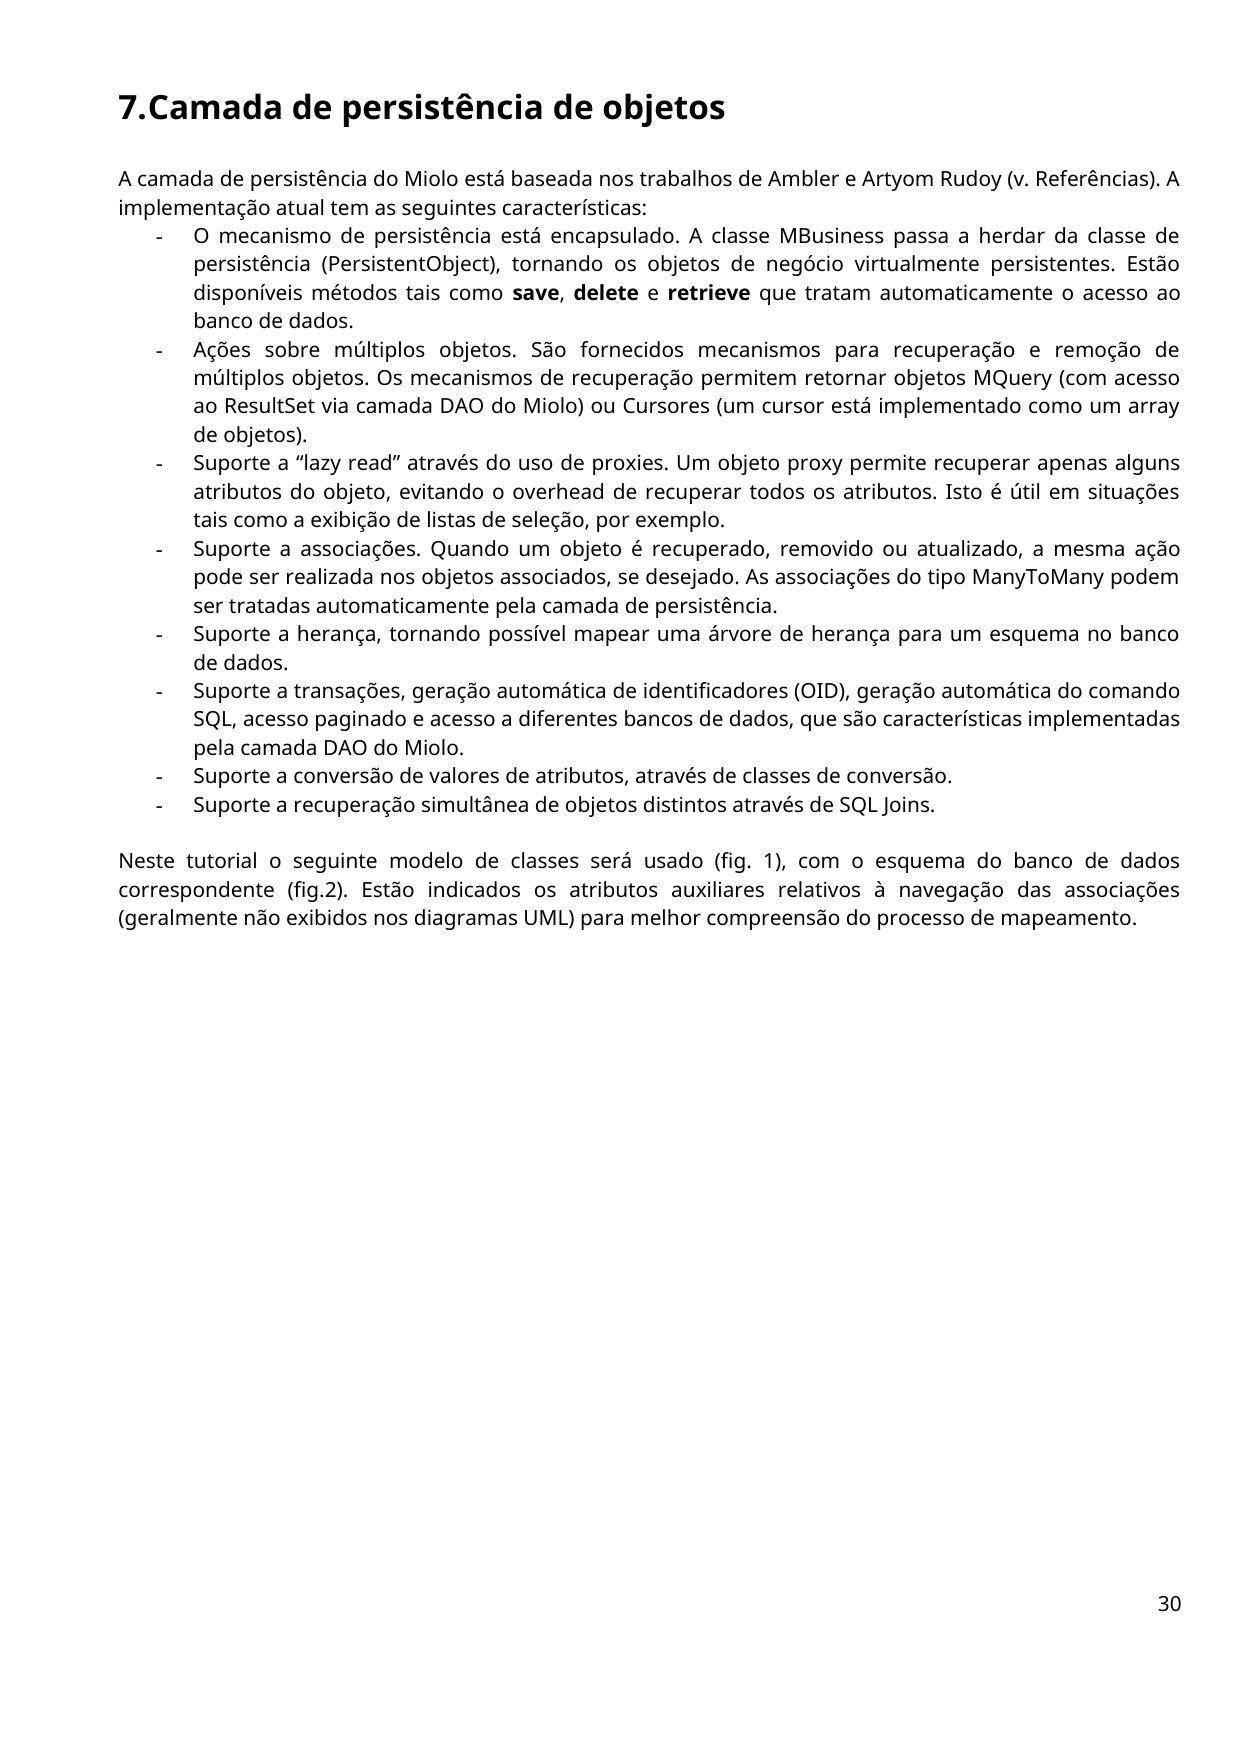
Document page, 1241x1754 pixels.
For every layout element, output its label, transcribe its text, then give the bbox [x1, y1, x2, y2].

list Ações sobre múltiplos objetos. São fornecidos mecanismos para recuperação e remoção de múltiplos objetos. Os mecanismos de recuperação permitem retornar objetos MQuery (com acesso ao ResultSet via camada DAO do Miolo) ou Cursores (um cursor está implementado como um array de objetos). [156, 335, 1181, 448]
subtitle Camada de persistência de objetos [118, 84, 1181, 129]
list Suporte a transações, geração automática de identificadores (OID), geração automática do comando SQL, acesso paginado e acesso a diferentes bancos de dados, que são características implementadas pela camada DAO do Miolo. [156, 676, 1181, 761]
list Suporte a associações. Quando um objeto é recuperado, removido ou atualizado, a mesma ação pode ser realizada nos objetos associados, se desejado. As associações do tipo ManyToMany podem ser tratadas automaticamente pela camada de persistência. [156, 534, 1181, 619]
list Suporte a conversão de valores de atributos, através de classes de conversão. [156, 761, 1181, 790]
list Suporte a herança, tornando possível mapear uma árvore de herança para um esquema no banco de dados. [156, 619, 1181, 676]
list Suporte a recuperação simultânea de objetos distintos através de SQL Joins. [156, 790, 1181, 818]
text Neste tutorial o seguinte modelo de classes será usado (fig. 1), com o esquema do banco de dados correspondente (fig.2). Estão indicados os atributos auxiliares relativos à navegação das associações (geralmente não exibidos nos diagramas UML) para melhor compreensão do processo de mapeamento. [118, 847, 1181, 932]
text A camada de persistência do Miolo está baseada nos trabalhos de Ambler e Artyom Rudoy (v. Referências). A implementação atual tem as seguintes características: [118, 164, 1181, 221]
list Suporte a “lazy read” através do uso de proxies. Um objeto proxy permite recuperar apenas alguns atributos do objeto, evitando o overhead de recuperar todos os atributos. Isto é útil em situações tais como a exibição de listas de seleção, por exemplo. [156, 448, 1181, 534]
list O mecanismo de persistência está encapsulado. A classe MBusiness passa a herdar da classe de persistência (PersistentObject), tornando os objetos de negócio virtualmente persistentes. Estão disponíveis métodos tais como save, delete e retrieve que tratam automaticamente o acesso ao banco de dados. [156, 221, 1181, 335]
